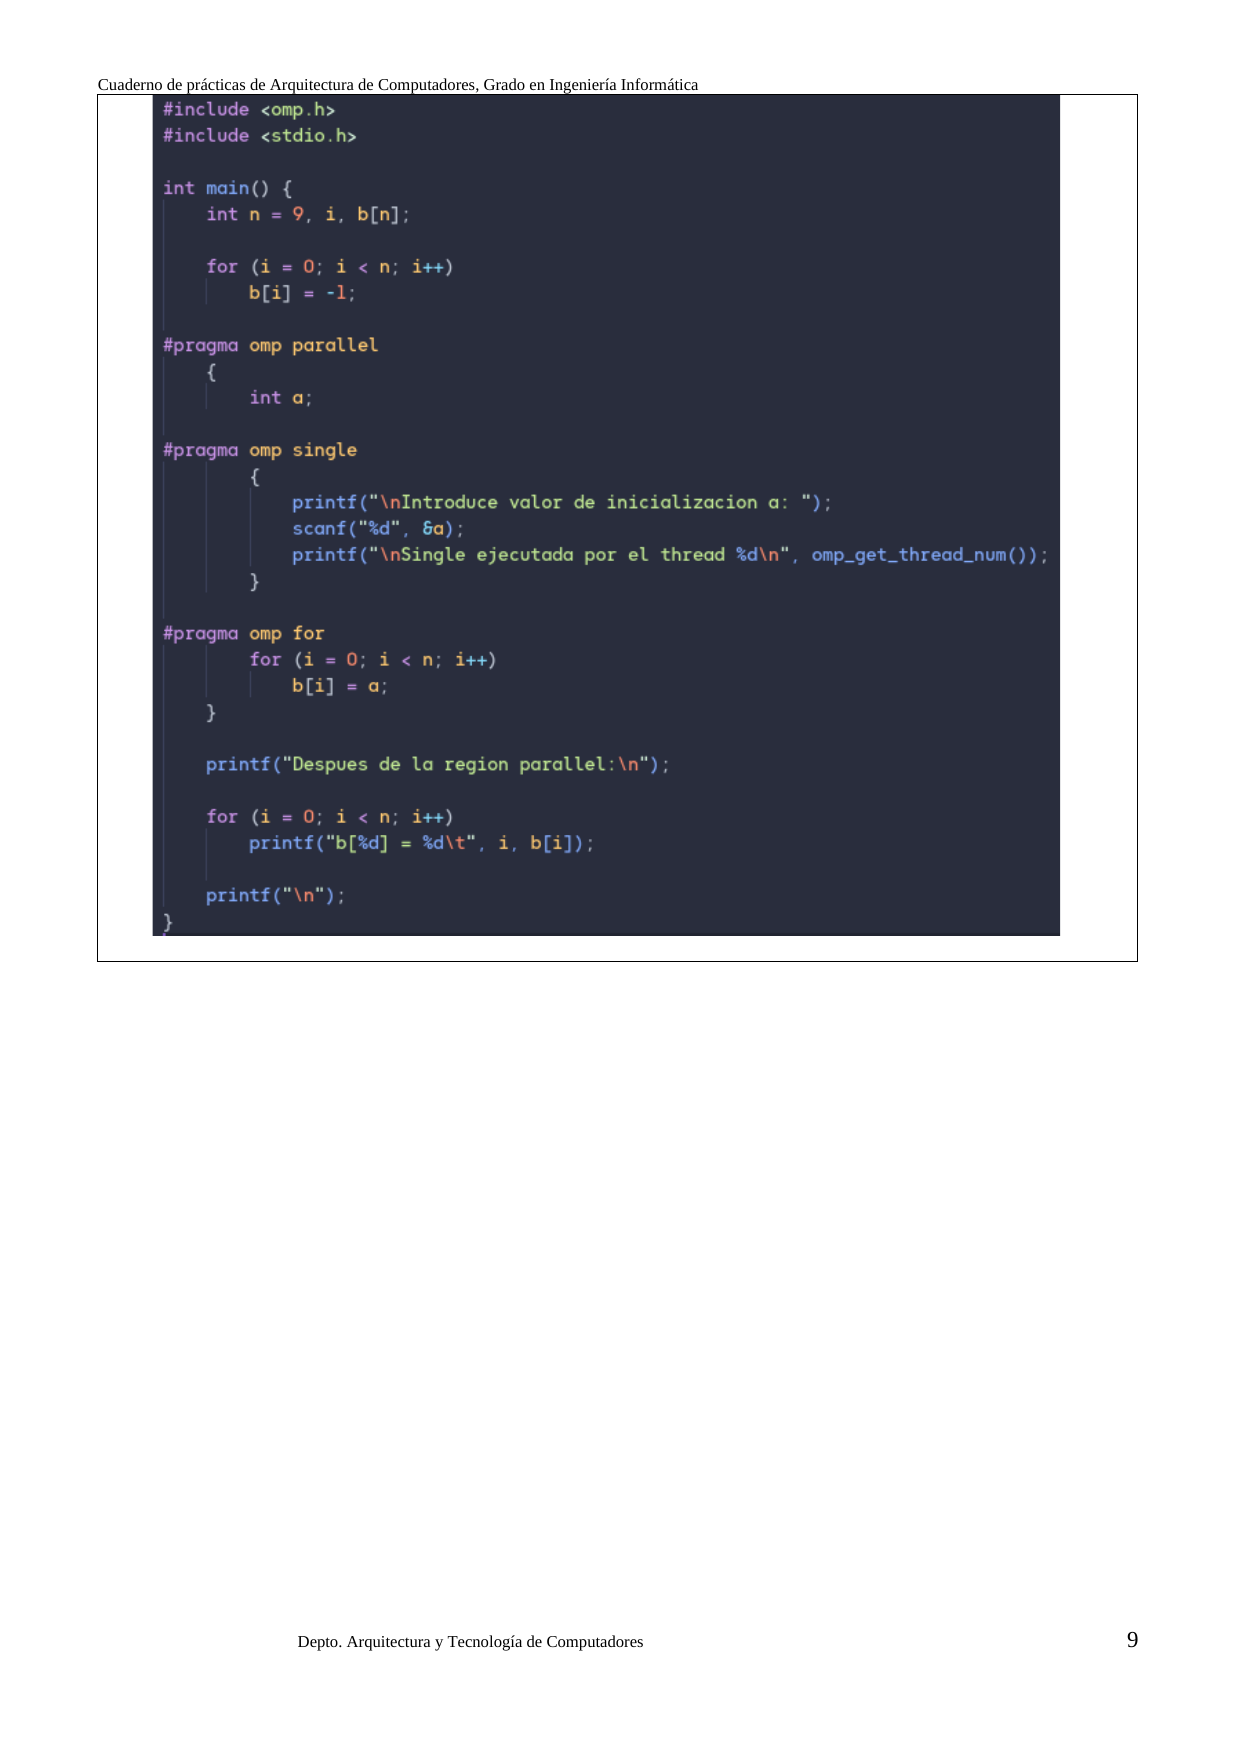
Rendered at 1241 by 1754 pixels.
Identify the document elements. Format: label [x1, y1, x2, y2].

table_header [98, 95, 1137, 961]
picture [152, 95, 1061, 936]
